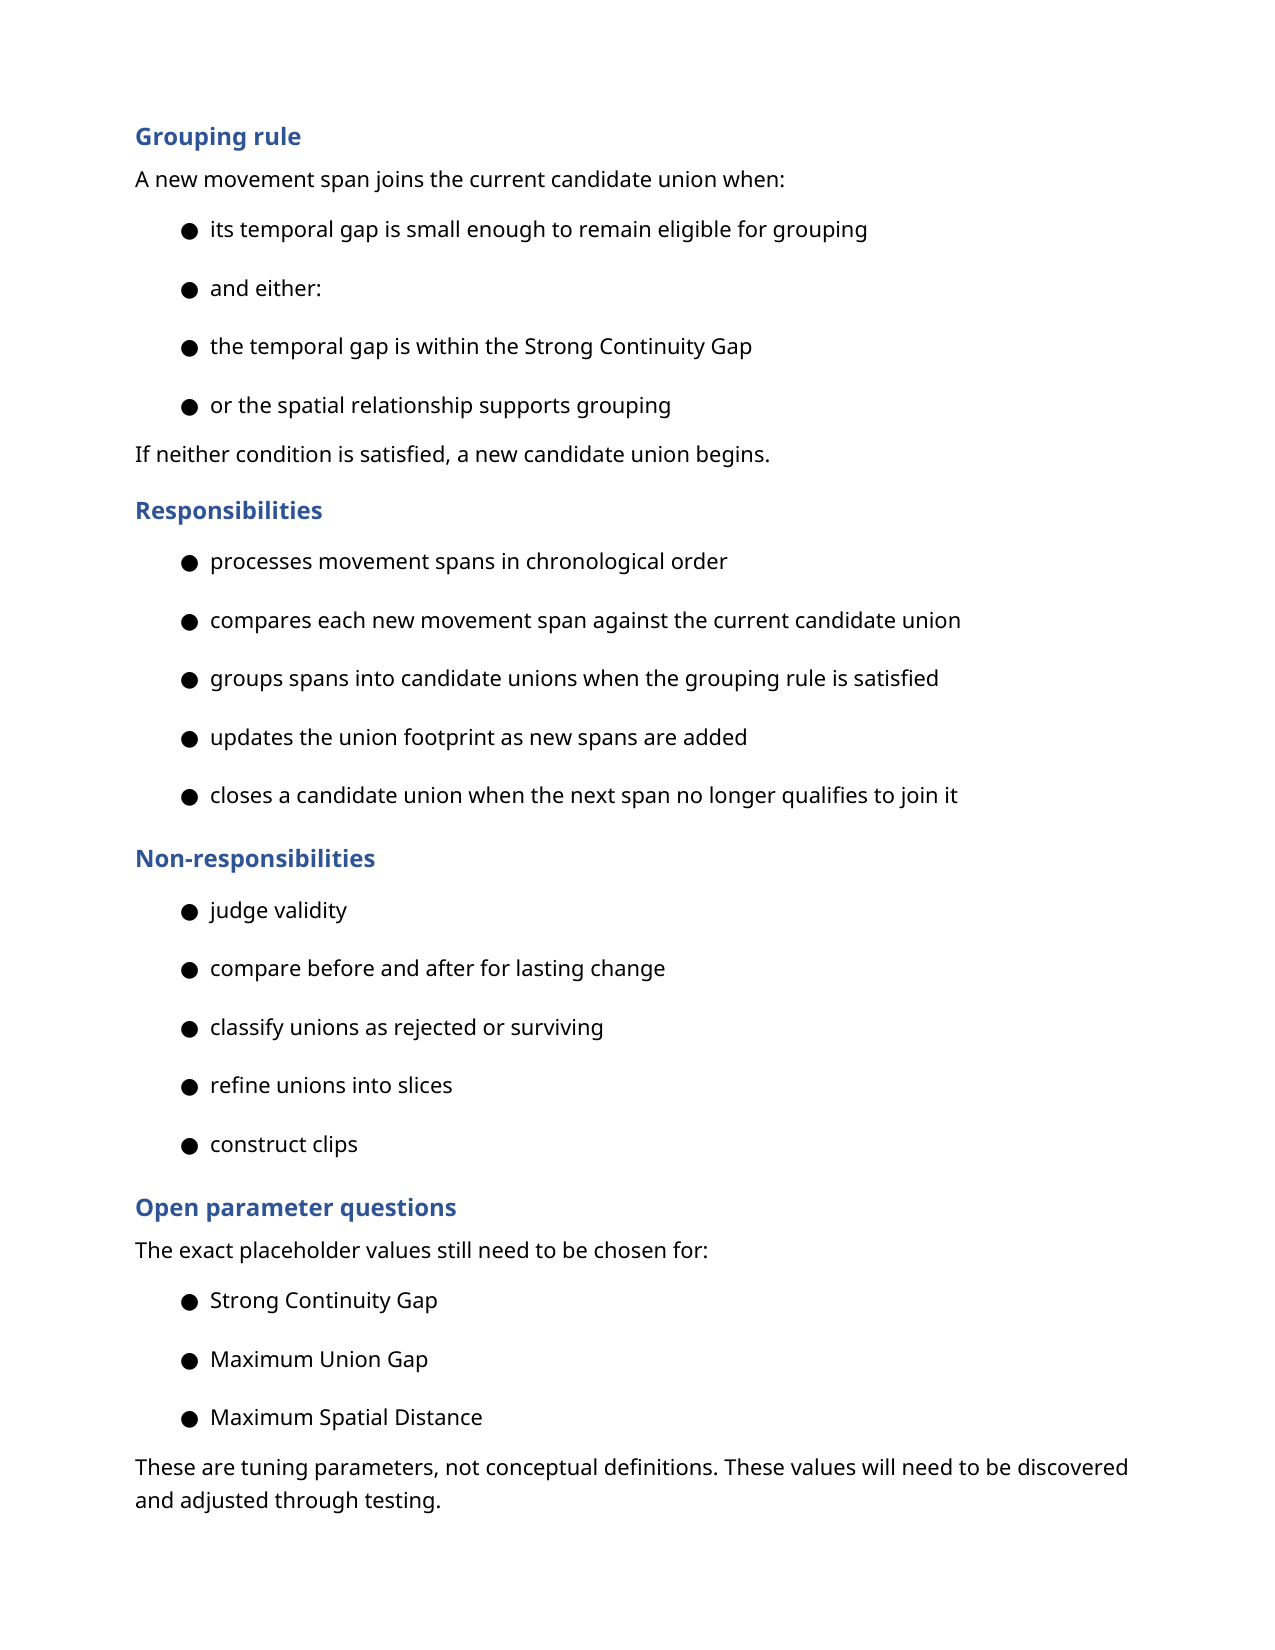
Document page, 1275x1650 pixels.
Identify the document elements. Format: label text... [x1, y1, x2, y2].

text A new movement span joins the current candidate union when: [135, 163, 1140, 193]
text If neither condition is satisfied, a new candidate union begins. [135, 439, 1140, 469]
text These are tuning parameters, not conceptual definitions. These values will need to be discovered and adjusted through testing. [135, 1452, 1140, 1515]
list updates the union footprint as new spans are added [180, 713, 1140, 758]
subtitle Open parameter questions [135, 1191, 1140, 1224]
list Maximum Union Gap [180, 1335, 1140, 1380]
list compare before and after for lasting change [180, 944, 1140, 989]
subtitle Grouping rule [135, 120, 1140, 153]
list compares each new movement span against the current candidate union [180, 596, 1140, 641]
list Maximum Spatial Distance [180, 1393, 1140, 1438]
list groups spans into candidate unions when the grouping rule is satisfied [180, 654, 1140, 699]
list closes a candidate union when the next span no longer qualifies to join it [180, 771, 1140, 816]
text The exact placeholder values still need to be chosen for: [135, 1234, 1140, 1264]
subtitle Responsibilities [135, 493, 1140, 526]
subtitle Non-responsibilities [135, 842, 1140, 875]
list its temporal gap is small enough to remain eligible for grouping [180, 205, 1140, 250]
list processes movement spans in chronological order [180, 537, 1140, 582]
list refine unions into slices [180, 1061, 1140, 1106]
list construct clips [180, 1120, 1140, 1165]
list and either: [180, 264, 1140, 309]
list the temporal gap is within the Strong Continuity Gap [180, 322, 1140, 367]
list classify unions as rejected or surviving [180, 1003, 1140, 1048]
list Strong Continuity Gap [180, 1276, 1140, 1321]
list or the spatial relationship supports grouping [180, 381, 1140, 426]
list judge validity [180, 886, 1140, 931]
